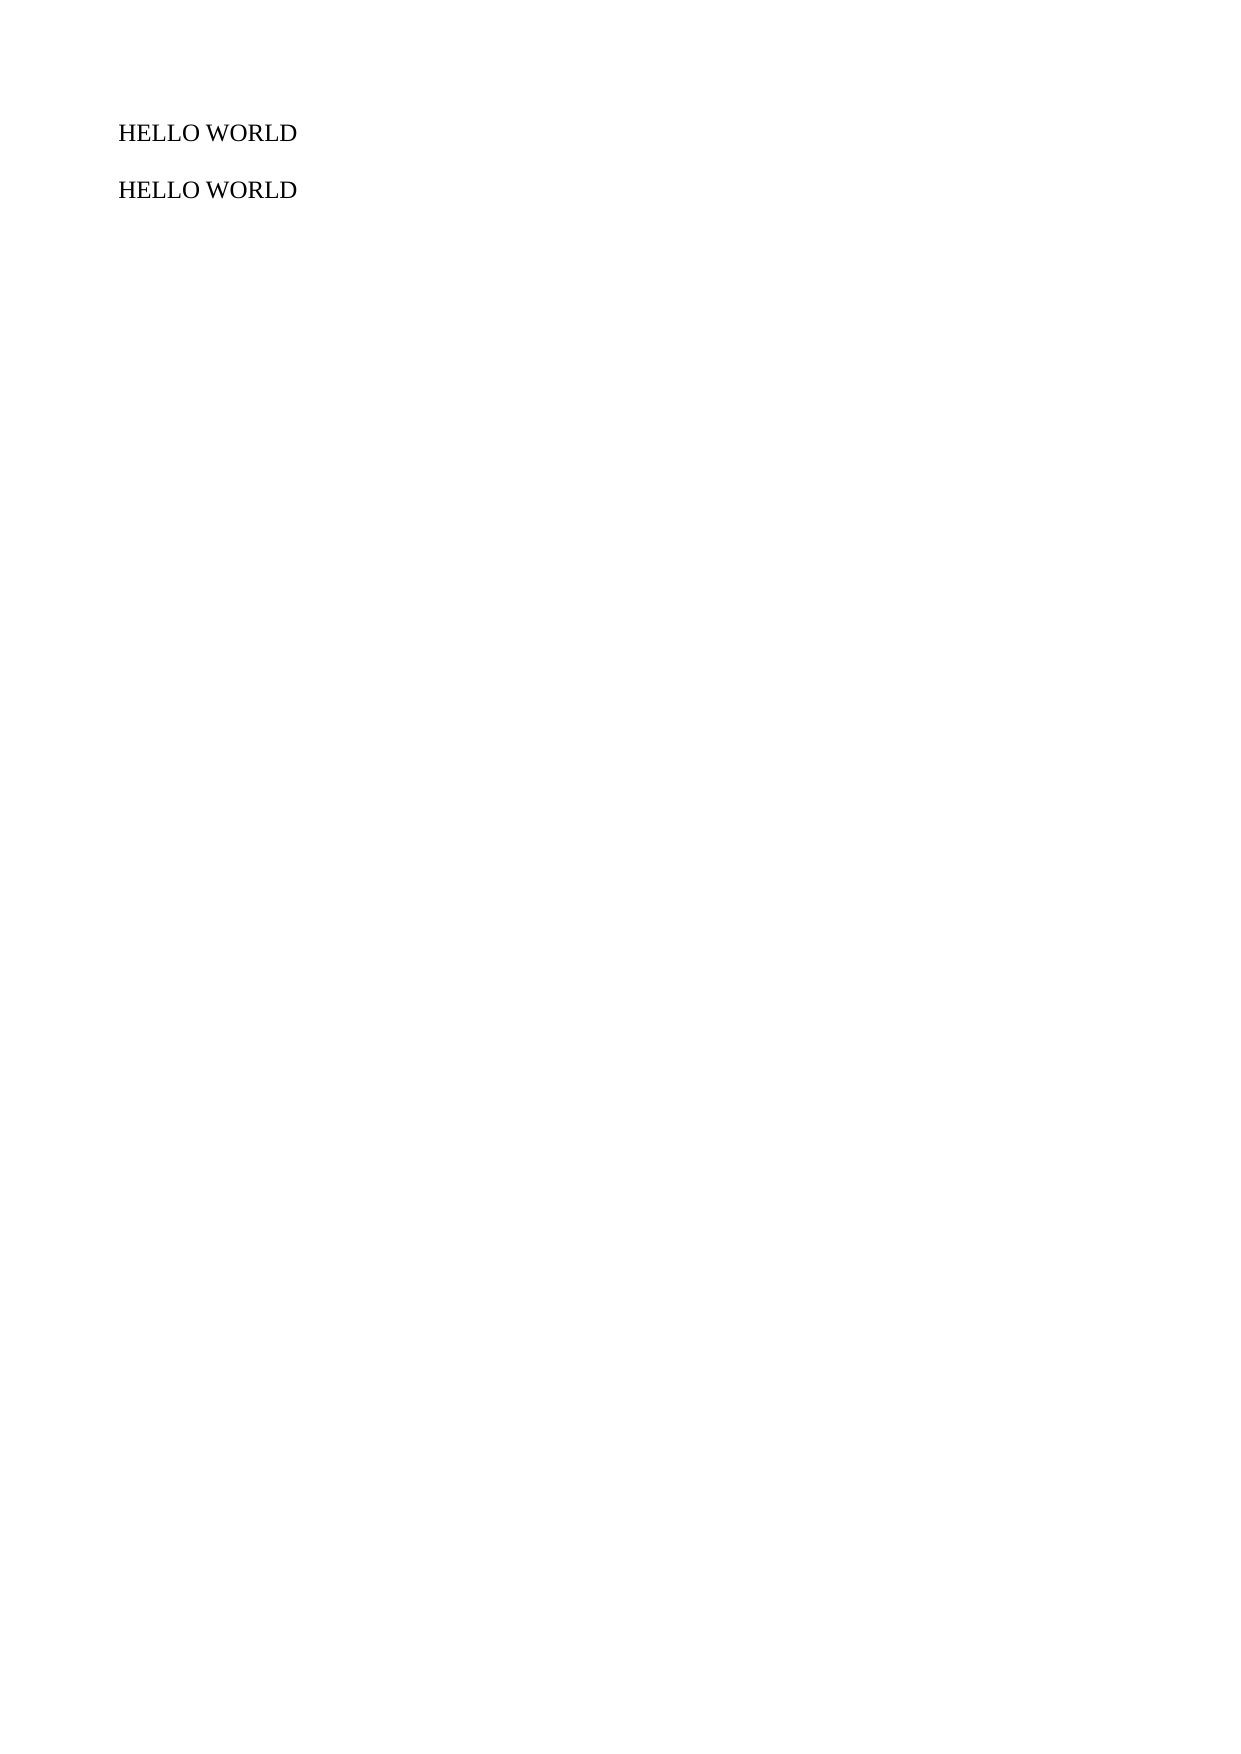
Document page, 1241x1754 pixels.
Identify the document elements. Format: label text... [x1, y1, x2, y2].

text HELLO WORLD [118, 118, 1122, 147]
text HELLO WORLD [118, 176, 1122, 204]
